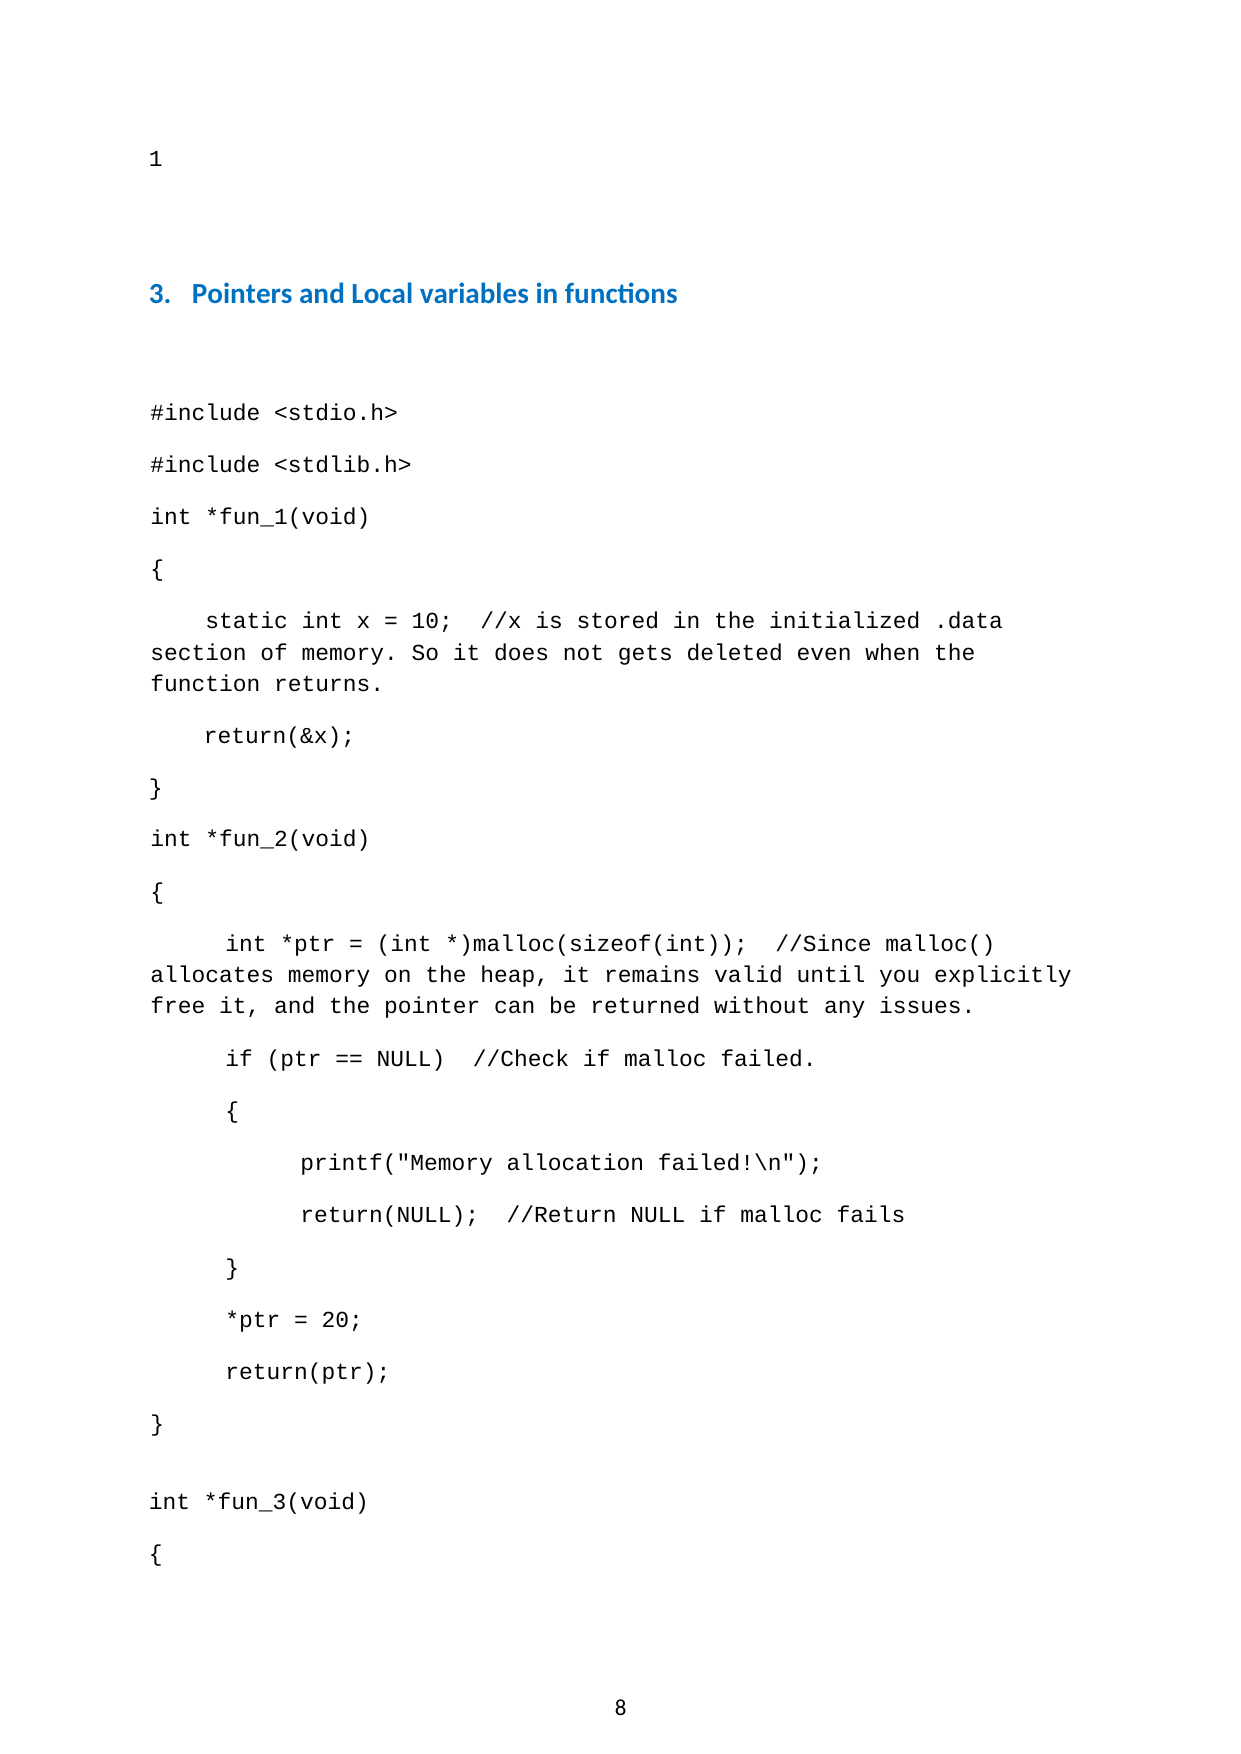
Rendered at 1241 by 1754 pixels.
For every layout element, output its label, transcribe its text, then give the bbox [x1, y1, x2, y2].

text { [150, 1099, 1090, 1125]
text int *ptr = (int *)malloc(sizeof(int)); //Since malloc() allocates memory on the heap, it remains valid until you explicitly free it, and the pointer can be returned without any issues. [150, 932, 1090, 1021]
text if (ptr == NULL) //Check if malloc failed. [150, 1047, 1090, 1073]
text { [150, 880, 1090, 906]
text { [150, 557, 1090, 583]
text printf("Memory allocation failed!\n"); [150, 1151, 1090, 1177]
text int *fun_1(void) [150, 505, 1090, 531]
text return(&x); [149, 724, 370, 751]
text *ptr = 20; [150, 1308, 1090, 1334]
text 1 [149, 147, 1073, 173]
text int *fun_3(void) [149, 1491, 796, 1516]
subtitle Pointers and Local variables in functions [149, 275, 888, 311]
text static int x = 10; //x is stored in the initialized .data section of memory. So it does not gets deleted even when the function returns. [150, 610, 1090, 698]
text } [149, 776, 370, 802]
text #include <stdlib.h> [150, 453, 1090, 479]
text return(ptr); [150, 1360, 1090, 1386]
text { [149, 1543, 796, 1569]
text } [150, 1256, 1090, 1282]
text } [150, 1412, 1090, 1438]
text return(NULL); //Return NULL if malloc fails [150, 1204, 1090, 1229]
text int *fun_2(void) [150, 828, 1090, 854]
text #include <stdio.h> [150, 401, 1090, 427]
